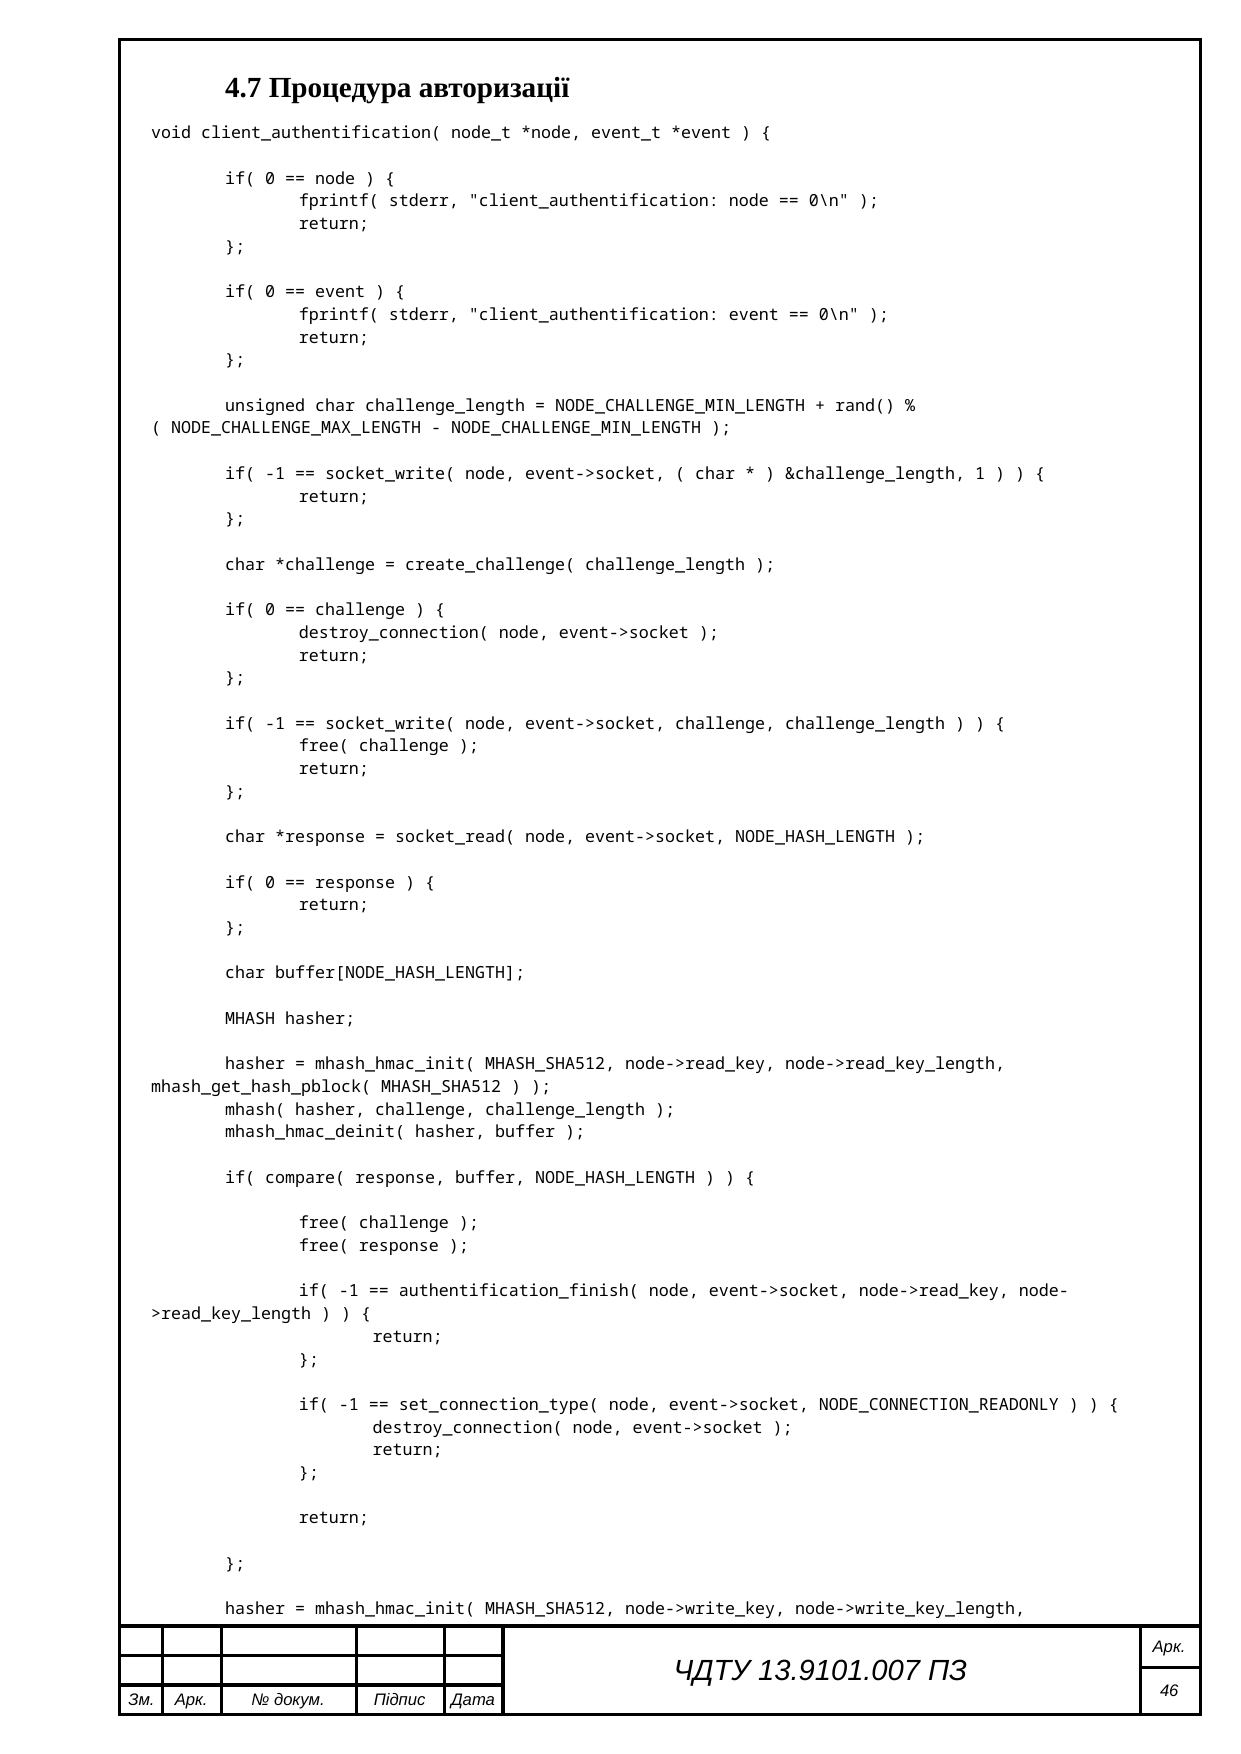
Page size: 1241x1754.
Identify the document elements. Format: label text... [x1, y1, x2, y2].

text }; [151, 348, 1170, 371]
text return; [151, 212, 1170, 234]
text destroy_connection( node, event->socket ); [151, 620, 1170, 643]
text return; [151, 325, 1170, 348]
text if( 0 == event ) { [151, 280, 1170, 302]
text fprintf( stderr, "client_authentification: event == 0\n" ); [151, 302, 1170, 325]
text if( 0 == response ) { [151, 870, 1170, 893]
text free( challenge ); [151, 734, 1170, 757]
text fprintf( stderr, "client_authentification: node == 0\n" ); [151, 189, 1170, 212]
text void client_authentification( node_t *node, event_t *event ) { [151, 121, 1170, 143]
text if( -1 == set_connection_type( node, event->socket, NODE_CONNECTION_READONLY ) ) { [151, 1392, 1170, 1415]
text free( challenge ); [151, 1211, 1170, 1233]
text if( compare( response, buffer, NODE_HASH_LENGTH ) ) { [151, 1165, 1170, 1188]
text }; [151, 1461, 1170, 1483]
text }; [151, 1347, 1170, 1370]
text return; [151, 1438, 1170, 1461]
text }; [151, 916, 1170, 938]
text unsigned char challenge_length = NODE_CHALLENGE_MIN_LENGTH + rand() % ( NODE_CHALLENGE_MAX_LENGTH - NODE_CHALLENGE_MIN_LENGTH ); [151, 393, 1170, 439]
text mhash_hmac_deinit( hasher, buffer ); [151, 1120, 1170, 1143]
text return; [151, 1506, 1170, 1529]
text mhash( hasher, challenge, challenge_length ); [151, 1097, 1170, 1120]
text }; [151, 234, 1170, 257]
text hasher = mhash_hmac_init( MHASH_SHA512, node->read_key, node->read_key_length, mhash_get_hash_pblock( MHASH_SHA512 ) ); [151, 1052, 1170, 1097]
text return; [151, 643, 1170, 666]
text }; [151, 779, 1170, 802]
text 4.7 Процедура авторизації [151, 71, 1170, 104]
text }; [151, 507, 1170, 529]
text destroy_connection( node, event->socket ); [151, 1415, 1170, 1438]
text return; [151, 893, 1170, 916]
text if( -1 == socket_write( node, event->socket, challenge, challenge_length ) ) { [151, 711, 1170, 734]
text return; [151, 484, 1170, 507]
text char *response = socket_read( node, event->socket, NODE_HASH_LENGTH ); [151, 825, 1170, 847]
text char buffer[NODE_HASH_LENGTH]; [151, 961, 1170, 984]
text if( -1 == socket_write( node, event->socket, ( char * ) &challenge_length, 1 ) ) { [151, 461, 1170, 484]
text char *challenge = create_challenge( challenge_length ); [151, 552, 1170, 575]
text return; [151, 1324, 1170, 1347]
text MHASH hasher; [151, 1006, 1170, 1029]
text if( 0 == challenge ) { [151, 598, 1170, 620]
text }; [151, 666, 1170, 688]
text }; [151, 1551, 1170, 1574]
text return; [151, 757, 1170, 779]
text if( -1 == authentification_finish( node, event->socket, node->read_key, node->read_key_length ) ) { [151, 1279, 1170, 1324]
text hasher = mhash_hmac_init( MHASH_SHA512, node->write_key, node->write_key_length, [151, 1597, 1170, 1619]
text if( 0 == node ) { [151, 166, 1170, 189]
text free( response ); [151, 1233, 1170, 1256]
